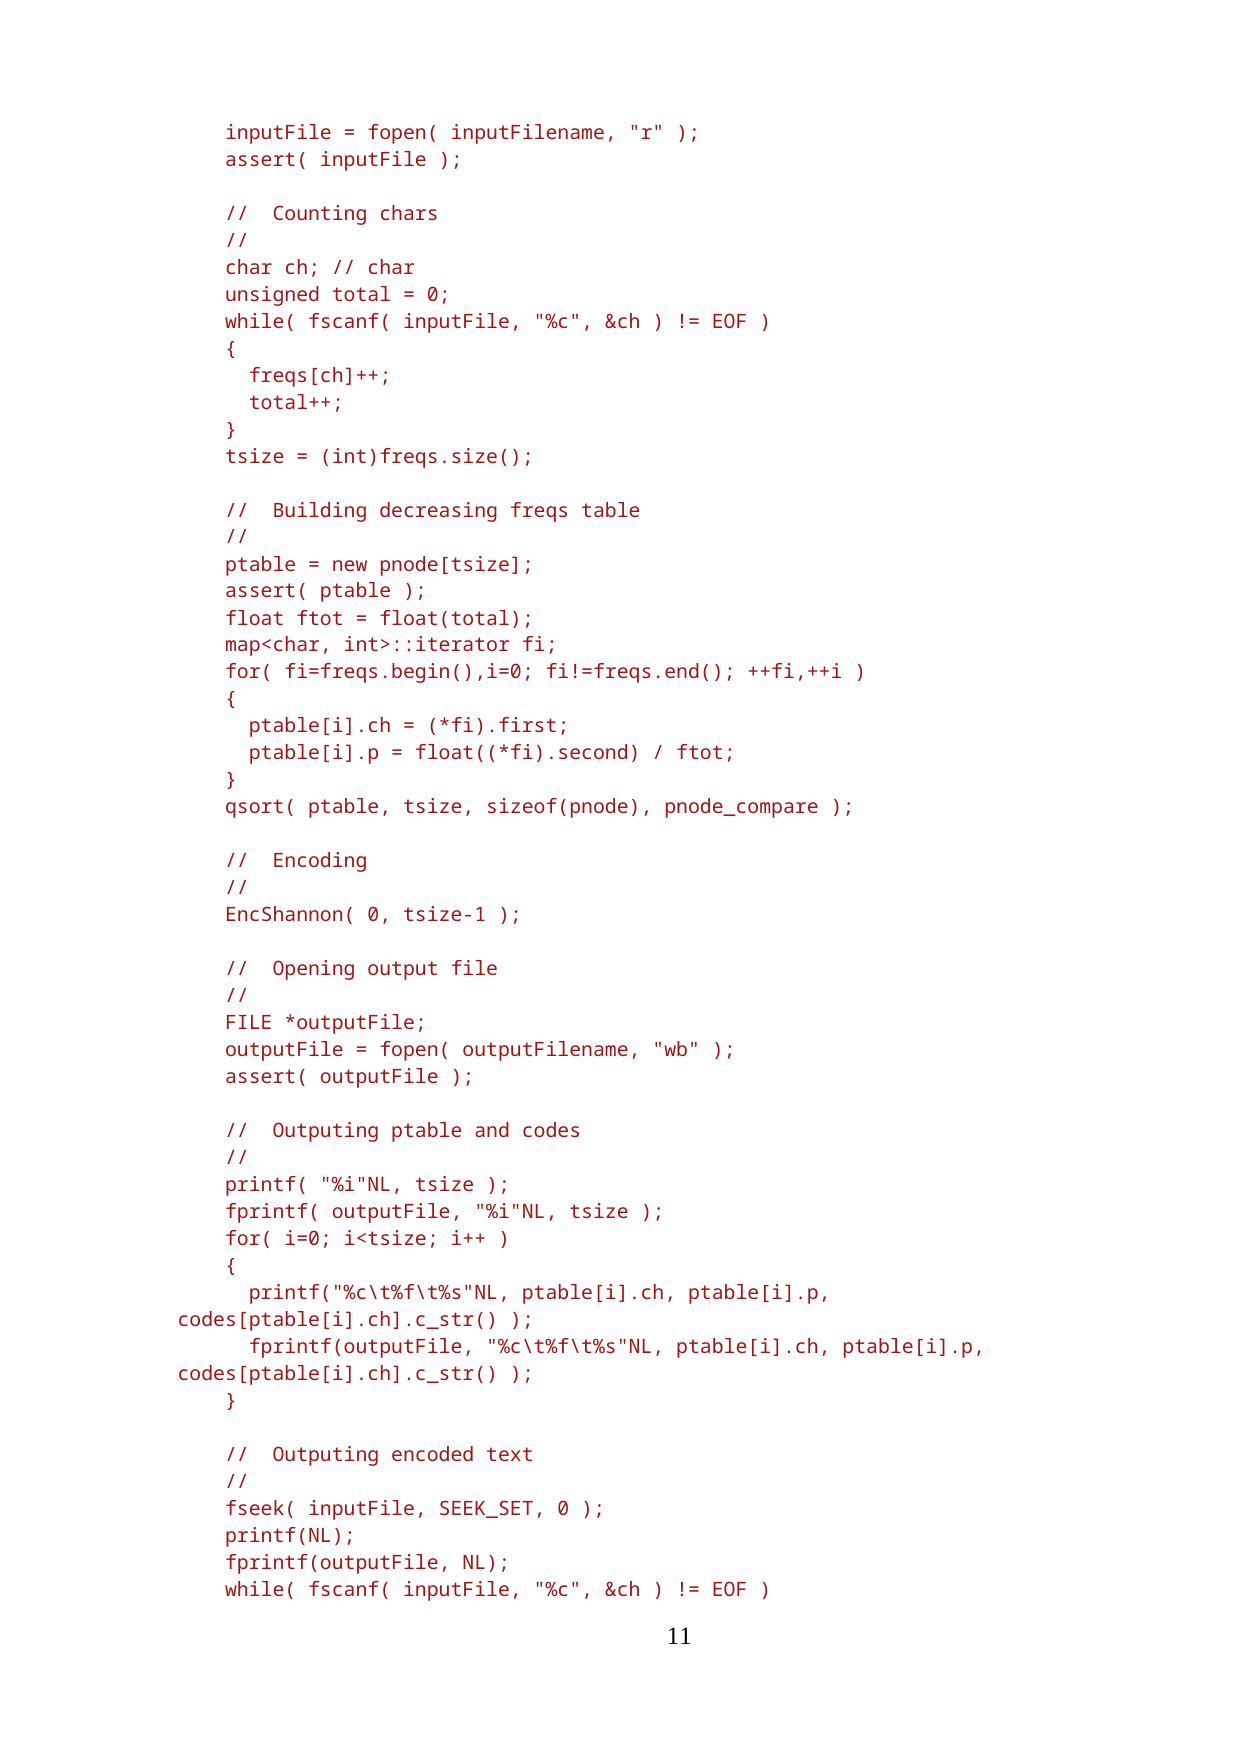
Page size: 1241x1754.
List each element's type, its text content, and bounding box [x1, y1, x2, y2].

text ptable = new pnode[tsize]; [177, 550, 1181, 577]
text float ftot = float(total); [177, 604, 1181, 631]
text } [177, 1386, 1181, 1413]
text EncShannon( 0, tsize-1 ); [177, 901, 1181, 927]
text outputFile = fopen( outputFilename, "wb" ); [177, 1035, 1181, 1062]
text ptable[i].ch = (*fi).first; [177, 712, 1181, 739]
text while( fscanf( inputFile, "%c", &ch ) != EOF ) [177, 307, 1181, 334]
text // Building decreasing freqs table [177, 496, 1181, 523]
text // [177, 523, 1181, 550]
text tsize = (int)freqs.size(); [177, 442, 1181, 469]
text assert( ptable ); [177, 577, 1181, 604]
text } [177, 766, 1181, 793]
text { [177, 1251, 1181, 1278]
text fprintf(outputFile, NL); [177, 1548, 1181, 1575]
text char ch; // char [177, 253, 1181, 280]
text // Encoding [177, 847, 1181, 873]
text for( fi=freqs.begin(),i=0; fi!=freqs.end(); ++fi,++i ) [177, 658, 1181, 685]
text // [177, 1143, 1181, 1170]
text assert( inputFile ); [177, 145, 1181, 172]
text { [177, 685, 1181, 712]
text // [177, 1467, 1181, 1494]
text // Outputing ptable and codes [177, 1116, 1181, 1143]
text freqs[ch]++; [177, 361, 1181, 388]
text inputFile = fopen( inputFilename, "r" ); [177, 118, 1181, 145]
text printf(NL); [177, 1521, 1181, 1548]
text for( i=0; i<tsize; i++ ) [177, 1224, 1181, 1251]
text // [177, 981, 1181, 1008]
text // [177, 873, 1181, 901]
text printf( "%i"NL, tsize ); [177, 1170, 1181, 1197]
text { [177, 334, 1181, 361]
text // [177, 226, 1181, 253]
text } [177, 415, 1181, 442]
text // Counting chars [177, 199, 1181, 226]
text ptable[i].p = float((*fi).second) / ftot; [177, 739, 1181, 766]
text fprintf(outputFile, "%c\t%f\t%s"NL, ptable[i].ch, ptable[i].p, codes[ptable[i].ch].c_str() ); [177, 1332, 1181, 1386]
text assert( outputFile ); [177, 1062, 1181, 1089]
text qsort( ptable, tsize, sizeof(pnode), pnode_compare ); [177, 793, 1181, 819]
text fseek( inputFile, SEEK_SET, 0 ); [177, 1494, 1181, 1521]
text // Opening output file [177, 954, 1181, 981]
text FILE *outputFile; [177, 1008, 1181, 1035]
text fprintf( outputFile, "%i"NL, tsize ); [177, 1197, 1181, 1224]
text total++; [177, 388, 1181, 415]
text while( fscanf( inputFile, "%c", &ch ) != EOF ) [177, 1575, 1181, 1602]
text unsigned total = 0; [177, 280, 1181, 307]
text // Outputing encoded text [177, 1440, 1181, 1467]
text map<char, int>::iterator fi; [177, 631, 1181, 658]
text printf("%c\t%f\t%s"NL, ptable[i].ch, ptable[i].p, codes[ptable[i].ch].c_str() ); [177, 1278, 1181, 1332]
